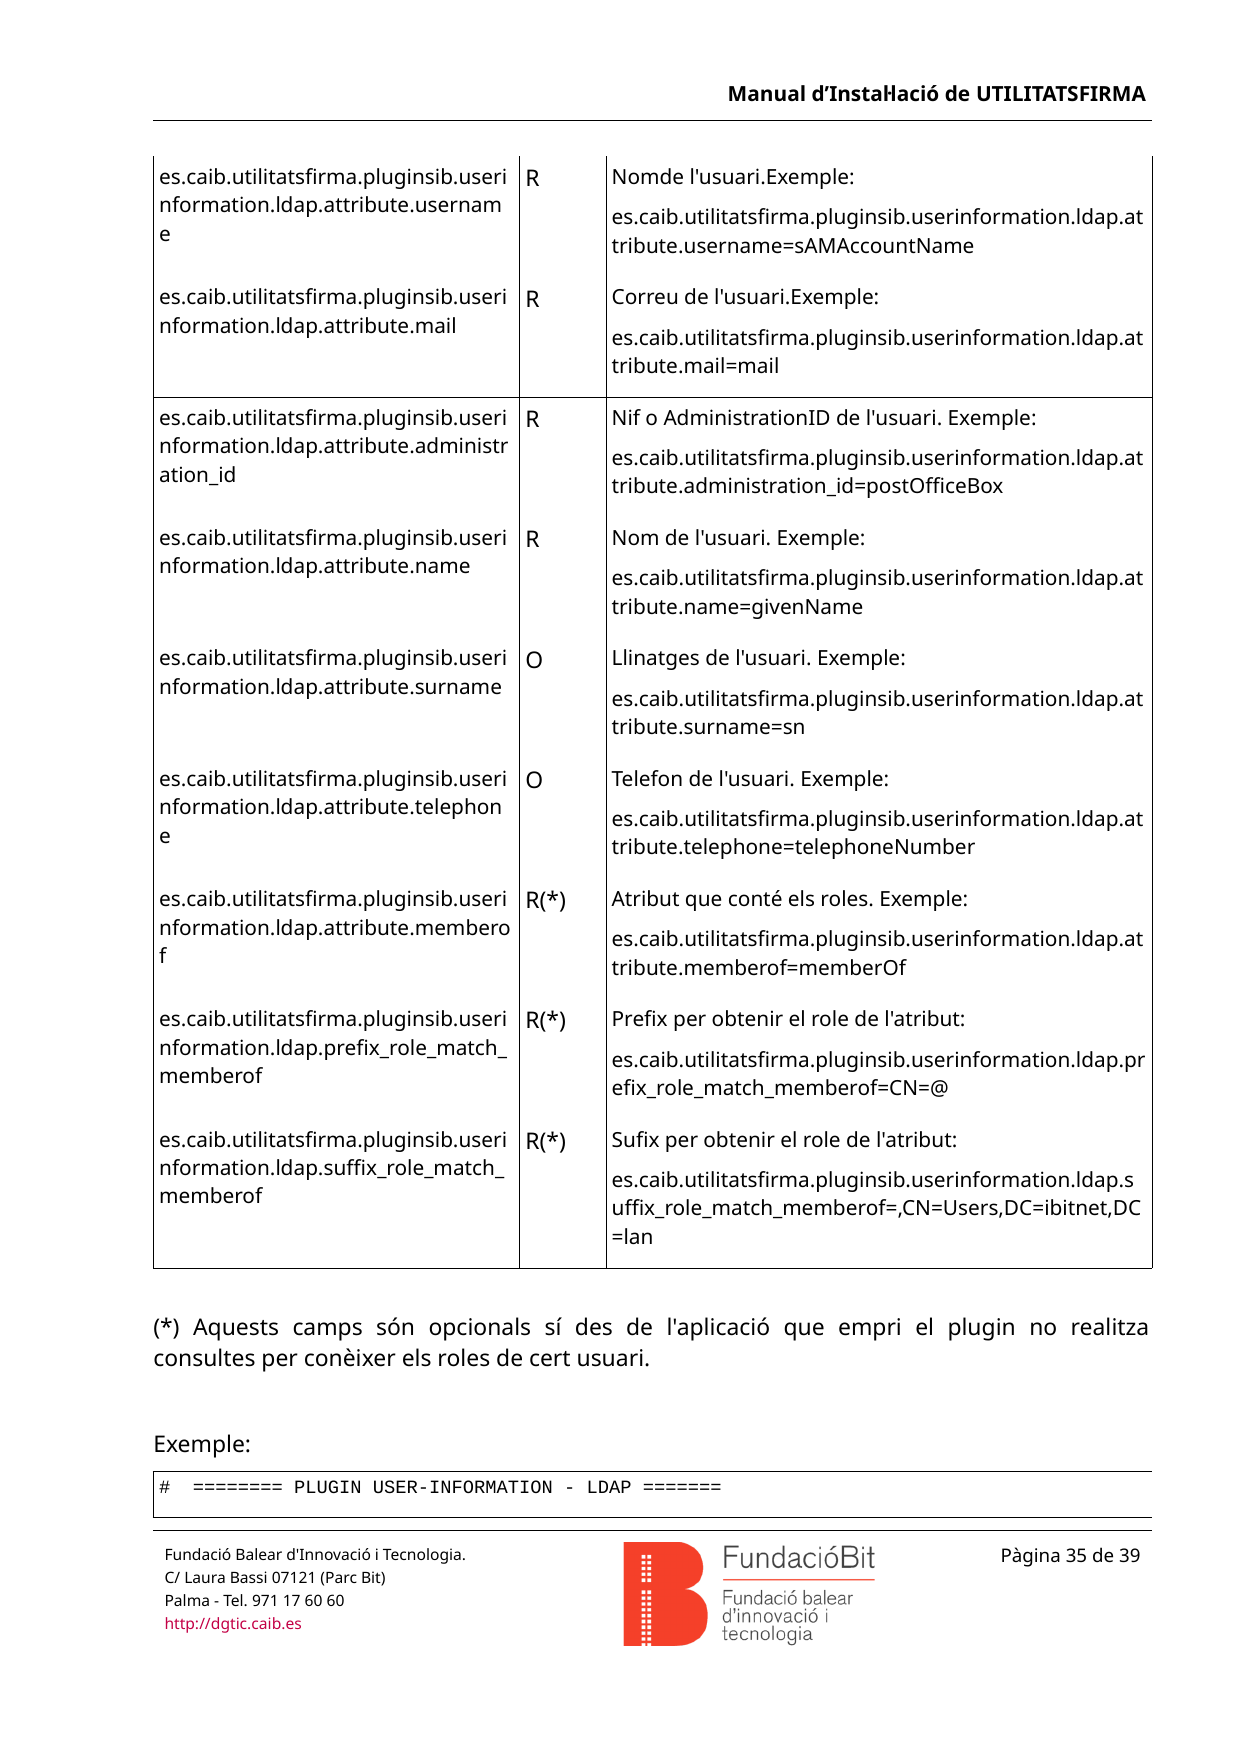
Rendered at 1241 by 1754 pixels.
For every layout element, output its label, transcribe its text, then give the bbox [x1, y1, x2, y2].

table_cell Nif o AdministrationID de l'usuari. Exemple: es.caib.utilitatsfirma.pluginsib.userinformation.ldap.attribute.administration_id=postOfficeBox [607, 398, 1152, 517]
table_cell es.caib.utilitatsfirma.pluginsib.userinformation.ldap.attribute.memberof [154, 879, 519, 999]
table_cell es.caib.utilitatsfirma.pluginsib.userinformation.ldap.attribute.telephone [154, 758, 519, 878]
text (*) Aquests camps són opcionals sí des de l'aplicació que empri el plugin no realitza consultes per conèixer els roles de cert usuari. [153, 1311, 1152, 1373]
table_cell R(*) [520, 999, 606, 1119]
table_cell Telefon de l'usuari. Exemple: es.caib.utilitatsfirma.pluginsib.userinformation.ldap.attribute.telephone=telephoneNumber [607, 758, 1152, 878]
table_cell R [520, 518, 606, 638]
table_cell Atribut que conté els roles. Exemple: es.caib.utilitatsfirma.pluginsib.userinformation.ldap.attribute.memberof=memberOf [607, 879, 1152, 999]
table_cell O [520, 758, 606, 878]
table_cell Sufix per obtenir el role de l'atribut: es.caib.utilitatsfirma.pluginsib.userinformation.ldap.suffix_role_match_memberof=,CN=Users,DC=ibitnet,DC=lan [607, 1119, 1152, 1268]
picture [623, 1542, 875, 1646]
table_cell R [520, 398, 606, 517]
table_cell Nom de l'usuari. Exemple: es.caib.utilitatsfirma.pluginsib.userinformation.ldap.attribute.name=givenName [607, 518, 1152, 638]
table_cell es.caib.utilitatsfirma.pluginsib.userinformation.ldap.attribute.username [154, 156, 519, 277]
table_cell O [520, 638, 606, 758]
table_cell R [520, 277, 606, 397]
text Exemple: [153, 1428, 1152, 1459]
table_cell es.caib.utilitatsfirma.pluginsib.userinformation.ldap.suffix_role_match_memberof [154, 1119, 519, 1268]
table_cell es.caib.utilitatsfirma.pluginsib.userinformation.ldap.prefix_role_match_memberof [154, 999, 519, 1119]
table_cell R(*) [520, 1119, 606, 1268]
table_cell Prefix per obtenir el role de l'atribut: es.caib.utilitatsfirma.pluginsib.userinformation.ldap.prefix_role_match_memberof=CN=@ [607, 999, 1152, 1119]
table_cell R(*) [520, 879, 606, 999]
table_header # ======== PLUGIN USER-INFORMATION - LDAP ======= [154, 1472, 1152, 1517]
table_cell es.caib.utilitatsfirma.pluginsib.userinformation.ldap.attribute.administration_id [154, 398, 519, 517]
table_cell Llinatges de l'usuari. Exemple: es.caib.utilitatsfirma.pluginsib.userinformation.ldap.attribute.surname=sn [607, 638, 1152, 758]
table_cell es.caib.utilitatsfirma.pluginsib.userinformation.ldap.attribute.name [154, 518, 519, 638]
table_cell Nomde l'usuari.Exemple: es.caib.utilitatsfirma.pluginsib.userinformation.ldap.attribute.username=sAMAccountName [607, 156, 1152, 277]
table_cell es.caib.utilitatsfirma.pluginsib.userinformation.ldap.attribute.surname [154, 638, 519, 758]
table_cell es.caib.utilitatsfirma.pluginsib.userinformation.ldap.attribute.mail [154, 277, 519, 397]
table_cell R [520, 156, 606, 277]
table_cell Correu de l'usuari.Exemple: es.caib.utilitatsfirma.pluginsib.userinformation.ldap.attribute.mail=mail [607, 277, 1152, 397]
